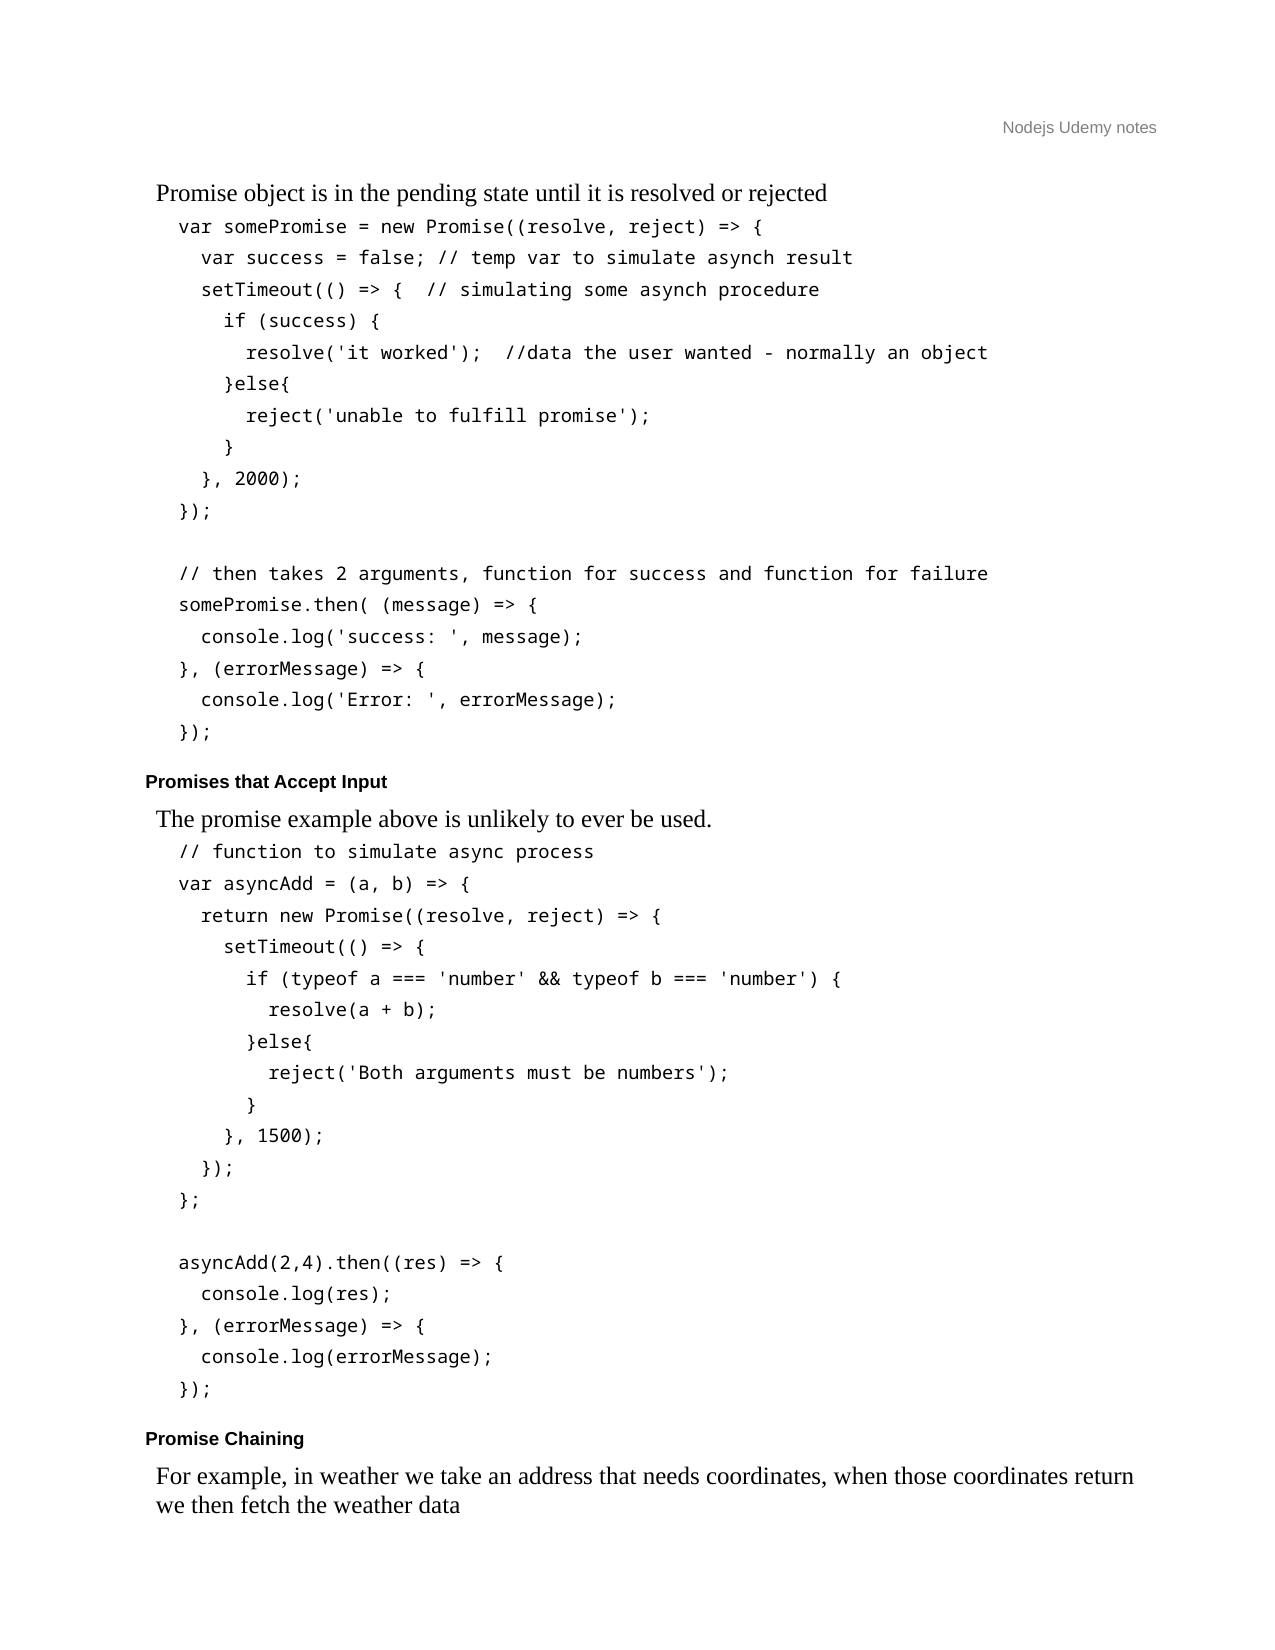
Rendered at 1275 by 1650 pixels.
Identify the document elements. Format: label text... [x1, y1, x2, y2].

text console.log('Error: ', errorMessage); [178, 686, 1157, 712]
text resolve(a + b); [178, 997, 1157, 1022]
text console.log('success: ', message); [178, 623, 1157, 649]
text For example, in weather we take an address that needs coordinates, when those coordinates return we then fetch the weather data [156, 1461, 1157, 1519]
text reject('Both arguments must be numbers'); [178, 1060, 1157, 1085]
text }); [178, 1154, 1157, 1180]
text // function to simulate async process [178, 839, 1157, 864]
text asyncAdd(2,4).then((res) => { [178, 1249, 1157, 1274]
text }, (errorMessage) => { [178, 1312, 1157, 1338]
text }else{ [178, 371, 1157, 396]
text setTimeout(() => { // simulating some asynch procedure [178, 276, 1157, 302]
text }); [178, 497, 1157, 522]
text console.log(errorMessage); [178, 1344, 1157, 1369]
text }, 1500); [178, 1123, 1157, 1148]
text The promise example above is unlikely to ever be used. [156, 804, 1157, 833]
text // then takes 2 arguments, function for success and function for failure [178, 560, 1157, 586]
text setTimeout(() => { [178, 933, 1157, 959]
subtitle Promise Chaining [145, 1428, 1157, 1449]
text } [178, 434, 1157, 459]
text }, (errorMessage) => { [178, 655, 1157, 680]
text return new Promise((resolve, reject) => { [178, 902, 1157, 927]
text console.log(res); [178, 1281, 1157, 1306]
text resolve('it worked'); //data the user wanted - normally an object [178, 339, 1157, 365]
text if (typeof a === 'number' && typeof b === 'number') { [178, 965, 1157, 991]
text var asyncAdd = (a, b) => { [178, 870, 1157, 896]
text if (success) { [178, 308, 1157, 333]
text Promise object is in the pending state until it is resolved or rejected [156, 178, 1157, 207]
text }); [178, 718, 1157, 743]
text }; [178, 1186, 1157, 1211]
subtitle Promises that Accept Input [145, 770, 1157, 792]
text reject('unable to fulfill promise'); [178, 402, 1157, 428]
text somePromise.then( (message) => { [178, 592, 1157, 617]
text }); [178, 1375, 1157, 1401]
text var success = false; // temp var to simulate asynch result [178, 244, 1157, 270]
text }, 2000); [178, 465, 1157, 491]
text } [178, 1091, 1157, 1117]
text }else{ [178, 1028, 1157, 1054]
text var somePromise = new Promise((resolve, reject) => { [178, 213, 1157, 238]
